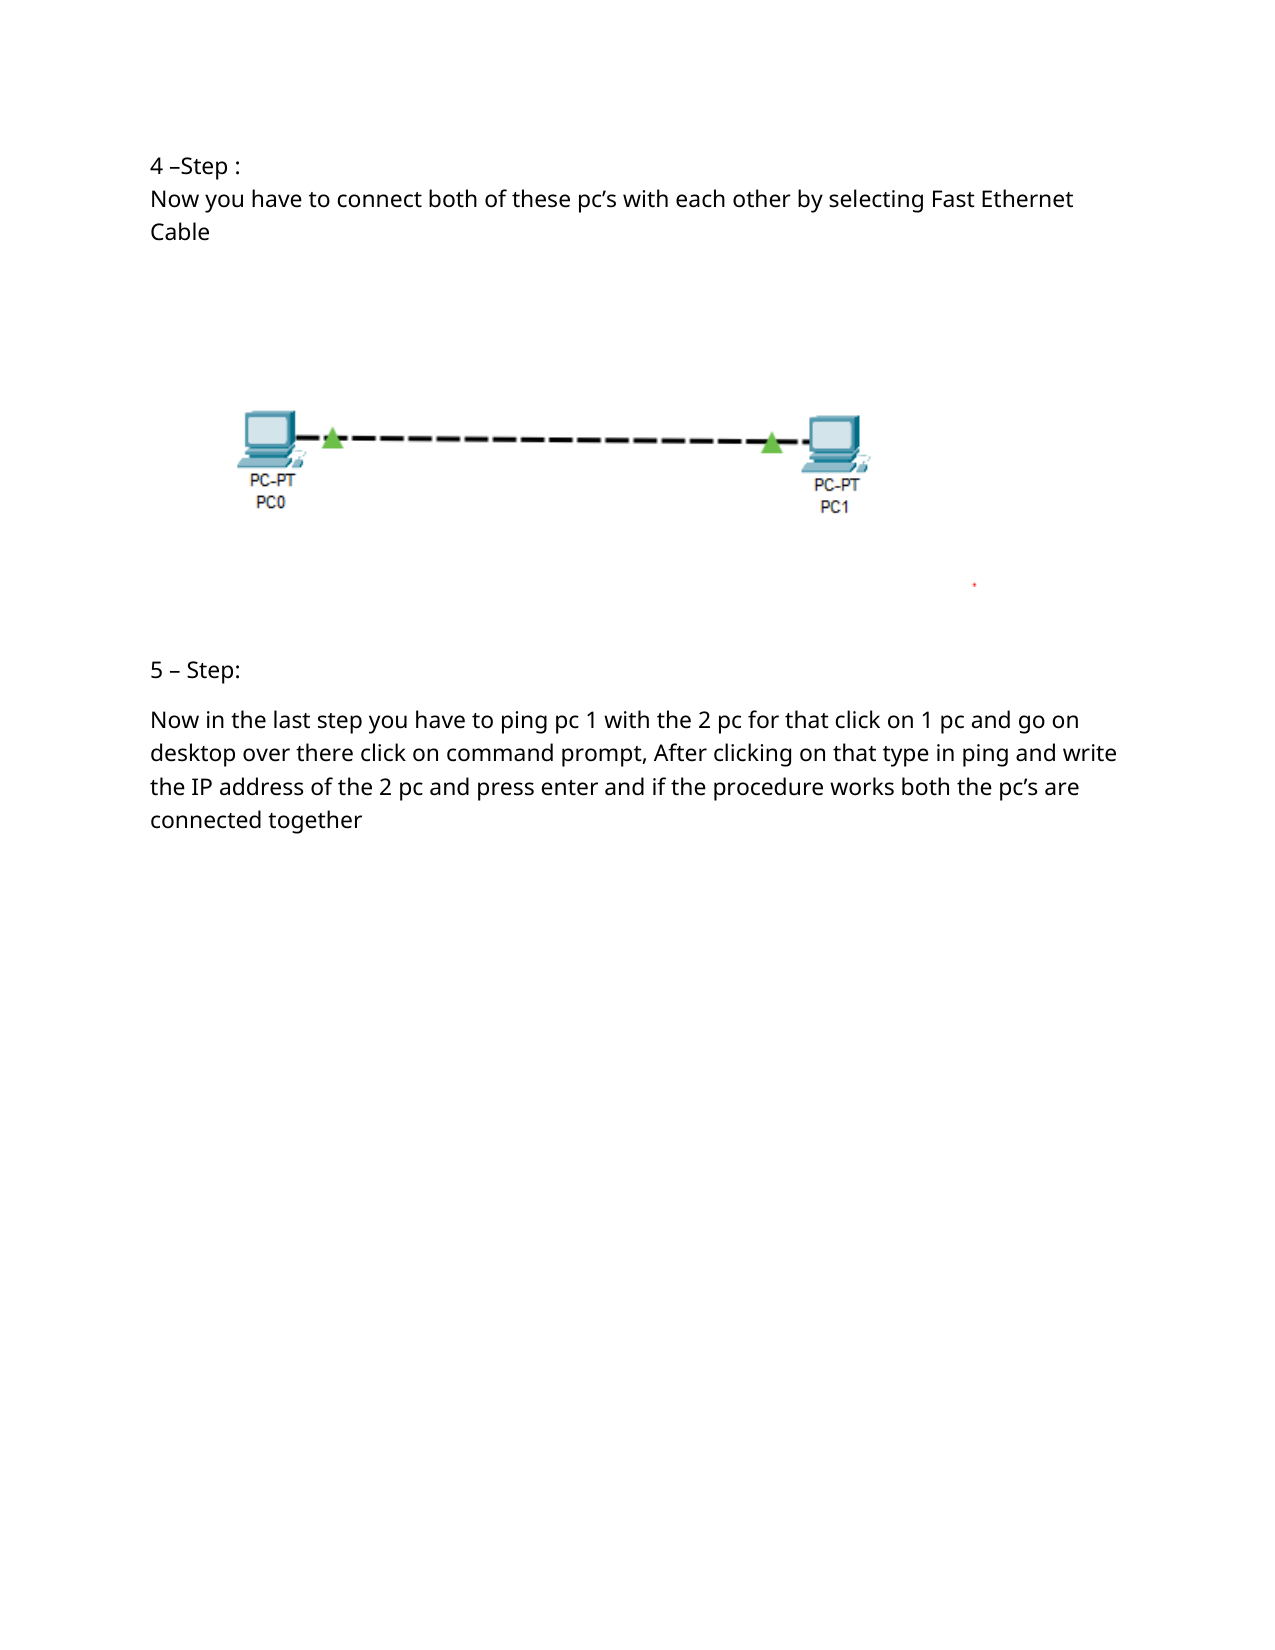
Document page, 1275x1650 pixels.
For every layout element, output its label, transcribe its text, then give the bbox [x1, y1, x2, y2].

text Now in the last step you have to ping pc 1 with the 2 pc for that click on 1 pc and go on desktop over there click on command prompt, After clicking on that type in ping and write the IP address of the 2 pc and press enter and if the procedure works both the pc’s are connected together [150, 704, 1125, 835]
text 4 –Step : Now you have to connect both of these pc’s with each other by selecting Fast Ethernet Cable [150, 150, 1125, 247]
text 5 – Step: [150, 654, 1125, 686]
